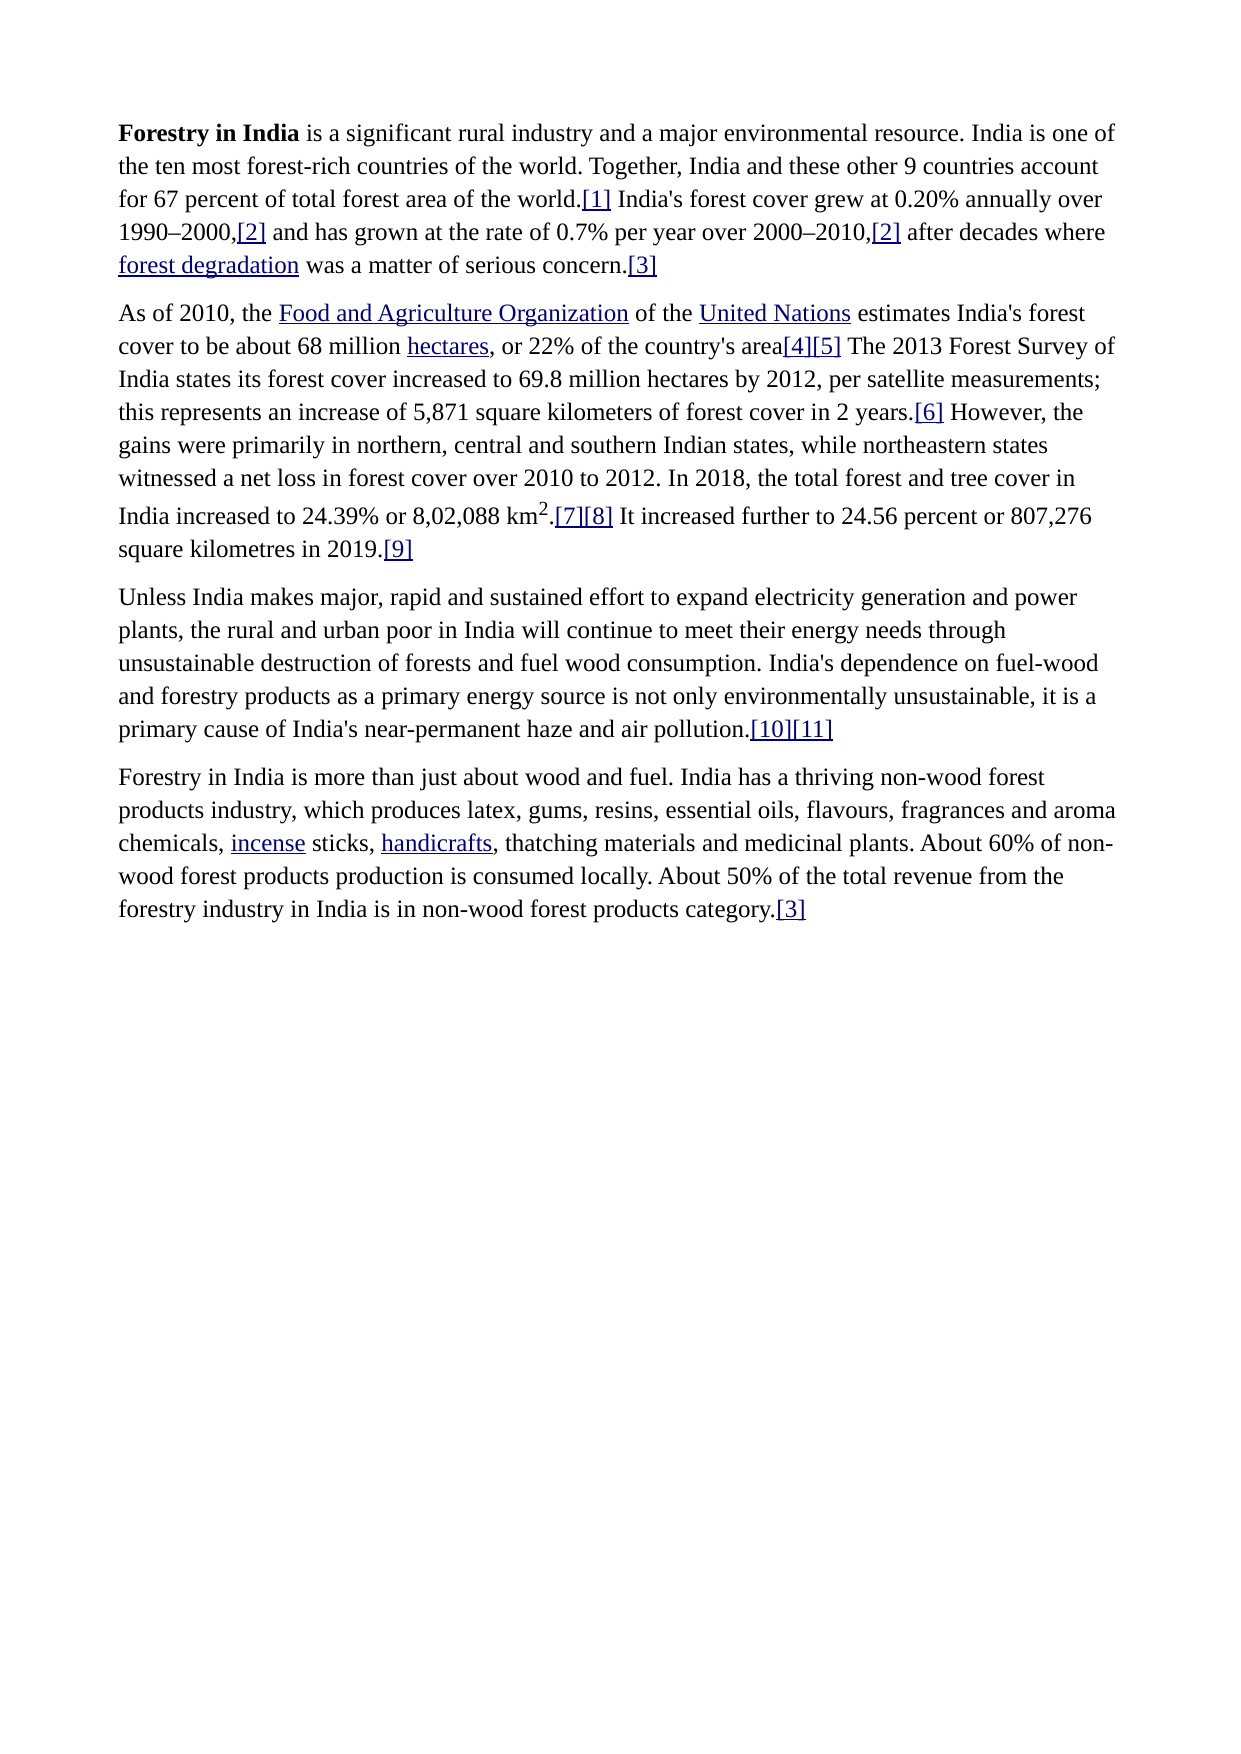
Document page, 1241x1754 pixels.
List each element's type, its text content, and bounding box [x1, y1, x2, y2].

text As of 2010, the Food and Agriculture Organization of the United Nations estimates India's forest cover to be about 68 million hectares, or 22% of the country's area[4][5] The 2013 Forest Survey of India states its forest cover increased to 69.8 million hectares by 2012, per satellite measurements; this represents an increase of 5,871 square kilometers of forest cover in 2 years.[6] However, the gains were primarily in northern, central and southern Indian states, while northeastern states witnessed a net loss in forest cover over 2010 to 2012. In 2018, the total forest and tree cover in India increased to 24.39% or 8,02,088 km2.[7][8] It increased further to 24.56 percent or 807,276 square kilometres in 2019.[9] [118, 298, 1122, 563]
text Unless India makes major, rapid and sustained effort to expand electricity generation and power plants, the rural and urban poor in India will continue to meet their energy needs through unsustainable destruction of forests and fuel wood consumption. India's dependence on fuel-wood and forestry products as a primary energy source is not only environmentally unsustainable, it is a primary cause of India's near-permanent haze and air pollution.[10][11] [118, 582, 1122, 743]
text Forestry in India is more than just about wood and fuel. India has a thriving non-wood forest products industry, which produces latex, gums, resins, essential oils, flavours, fragrances and aroma chemicals, incense sticks, handicrafts, thatching materials and medicinal plants. About 60% of non-wood forest products production is consumed locally. About 50% of the total revenue from the forestry industry in India is in non-wood forest products category.[3] [118, 762, 1122, 923]
text Forestry in India is a significant rural industry and a major environmental resource. India is one of the ten most forest-rich countries of the world. Together, India and these other 9 countries account for 67 percent of total forest area of the world.[1] India's forest cover grew at 0.20% annually over 1990–2000,[2] and has grown at the rate of 0.7% per year over 2000–2010,[2] after decades where forest degradation was a matter of serious concern.[3] [118, 118, 1122, 279]
